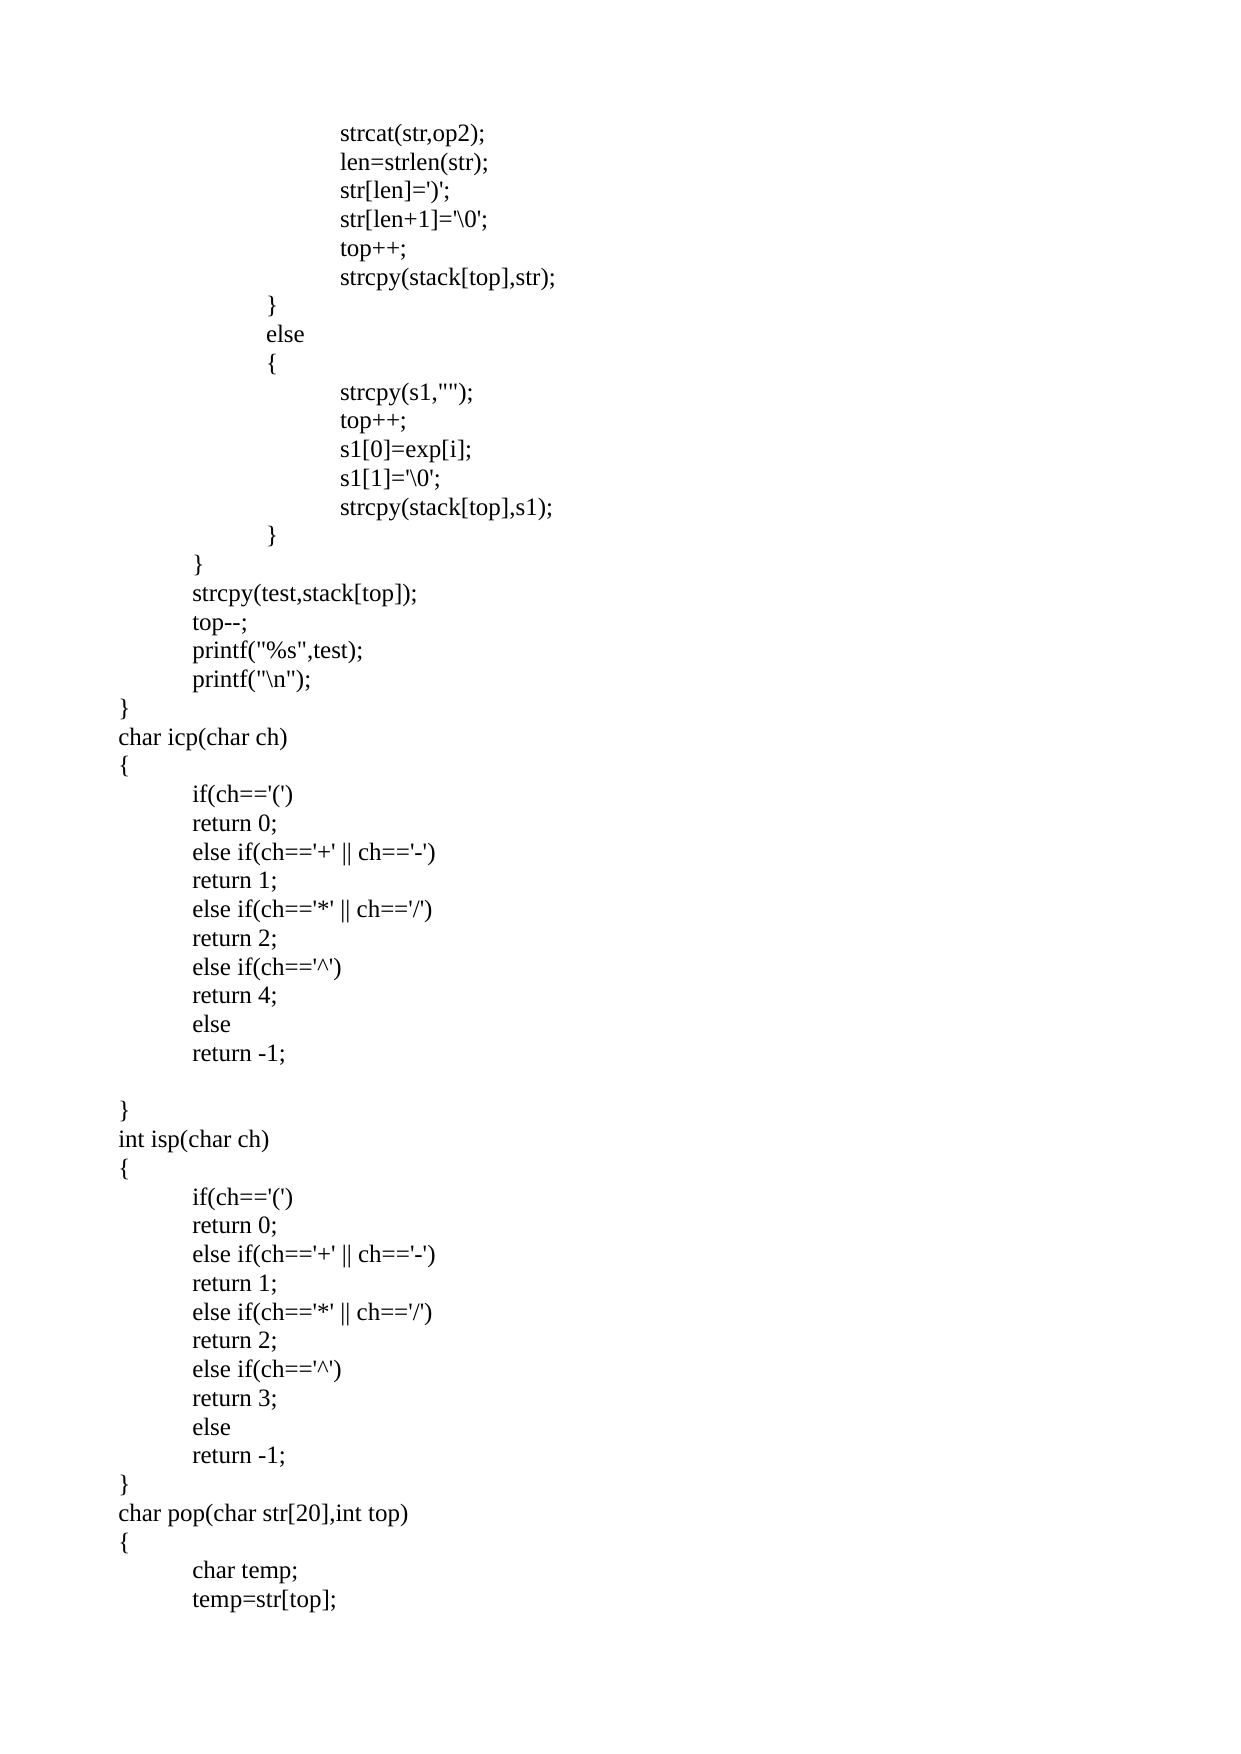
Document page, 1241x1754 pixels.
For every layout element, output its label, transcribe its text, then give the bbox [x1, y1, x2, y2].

text { [118, 751, 1122, 779]
text return 1; [118, 866, 1122, 894]
text if(ch=='(') [118, 1182, 1122, 1211]
text char pop(char str[20],int top) [118, 1498, 1122, 1527]
text else if(ch=='^') [118, 1354, 1122, 1383]
text if(ch=='(') [118, 779, 1122, 808]
text else [118, 1412, 1122, 1441]
text printf("%s",test); [118, 636, 1122, 664]
text top--; [118, 607, 1122, 636]
text s1[1]='\0'; [118, 463, 1122, 492]
text } [118, 291, 1122, 319]
text else if(ch=='*' || ch=='/') [118, 1297, 1122, 1326]
text top++; [118, 233, 1122, 262]
text char icp(char ch) [118, 722, 1122, 751]
text } [118, 549, 1122, 578]
text else if(ch=='*' || ch=='/') [118, 894, 1122, 923]
text return -1; [118, 1441, 1122, 1469]
text return 0; [118, 808, 1122, 837]
text return 2; [118, 923, 1122, 952]
text return 1; [118, 1268, 1122, 1297]
text } [118, 693, 1122, 722]
text str[len+1]='\0'; [118, 204, 1122, 233]
text temp=str[top]; [118, 1584, 1122, 1613]
text printf("\n"); [118, 664, 1122, 693]
text else [118, 1009, 1122, 1038]
text return -1; [118, 1038, 1122, 1067]
text top++; [118, 406, 1122, 434]
text } [118, 521, 1122, 549]
text } [118, 1469, 1122, 1498]
text return 4; [118, 981, 1122, 1009]
text int isp(char ch) [118, 1124, 1122, 1153]
text } [118, 1096, 1122, 1124]
text { [118, 1527, 1122, 1556]
text else if(ch=='+' || ch=='-') [118, 837, 1122, 866]
text len=strlen(str); [118, 147, 1122, 176]
text return 0; [118, 1211, 1122, 1239]
text return 2; [118, 1326, 1122, 1354]
text strcpy(s1,""); [118, 377, 1122, 406]
text strcpy(test,stack[top]); [118, 578, 1122, 607]
text strcpy(stack[top],s1); [118, 492, 1122, 521]
text { [118, 1153, 1122, 1182]
text strcpy(stack[top],str); [118, 262, 1122, 291]
text strcat(str,op2); [118, 118, 1122, 147]
text return 3; [118, 1383, 1122, 1412]
text str[len]=')'; [118, 176, 1122, 204]
text else if(ch=='^') [118, 952, 1122, 981]
text else [118, 319, 1122, 348]
text else if(ch=='+' || ch=='-') [118, 1239, 1122, 1268]
text char temp; [118, 1556, 1122, 1584]
text s1[0]=exp[i]; [118, 434, 1122, 463]
text { [118, 348, 1122, 377]
